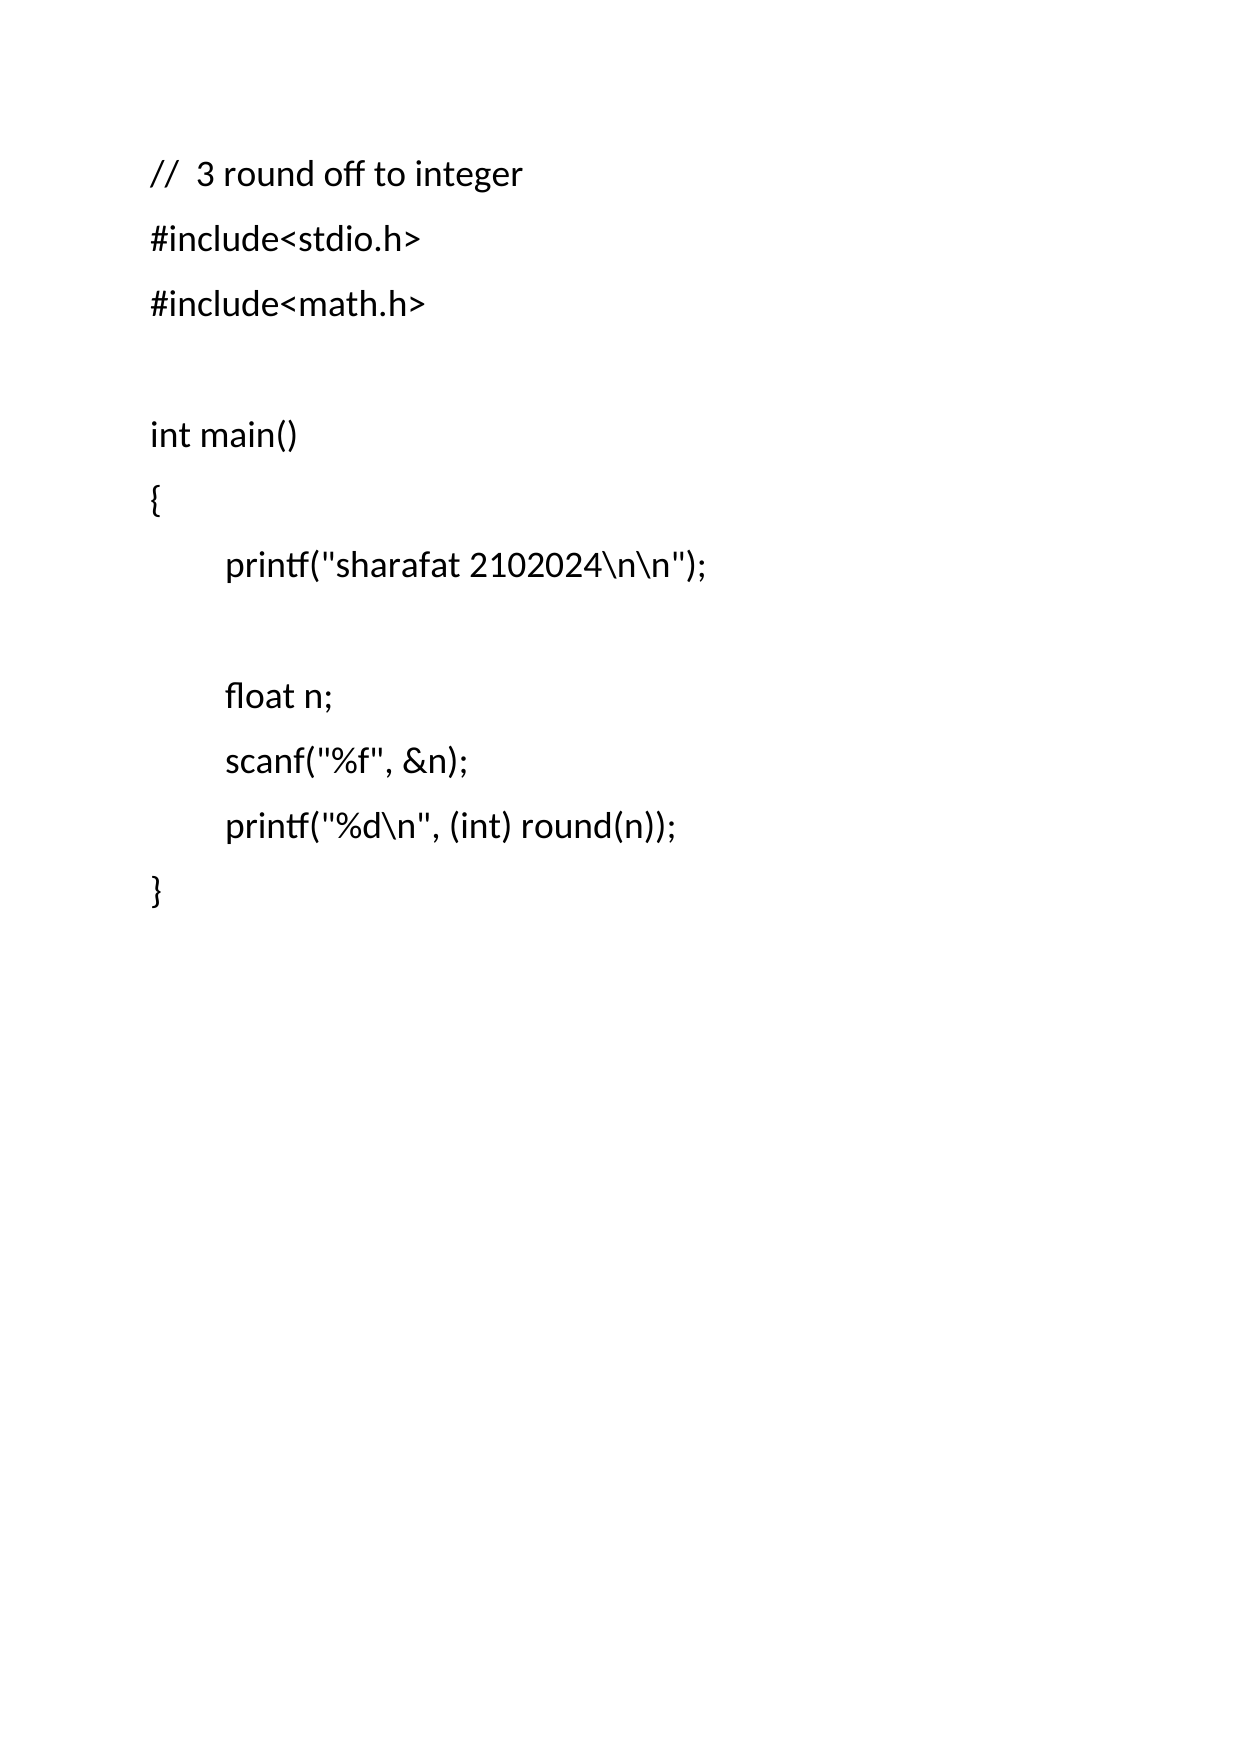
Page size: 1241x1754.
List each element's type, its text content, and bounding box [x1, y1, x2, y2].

text #include<math.h> [150, 280, 1090, 326]
text printf("sharafat 2102024\n\n"); [150, 541, 1090, 587]
text // 3 round off to integer [150, 150, 1090, 196]
text scanf("%f", &n); [150, 737, 1090, 783]
text #include<stdio.h> [150, 215, 1090, 261]
text printf("%d\n", (int) round(n)); [150, 802, 1090, 848]
text int main() [150, 411, 1090, 457]
text float n; [150, 672, 1090, 717]
text { [150, 476, 1090, 522]
text } [150, 867, 1090, 913]
